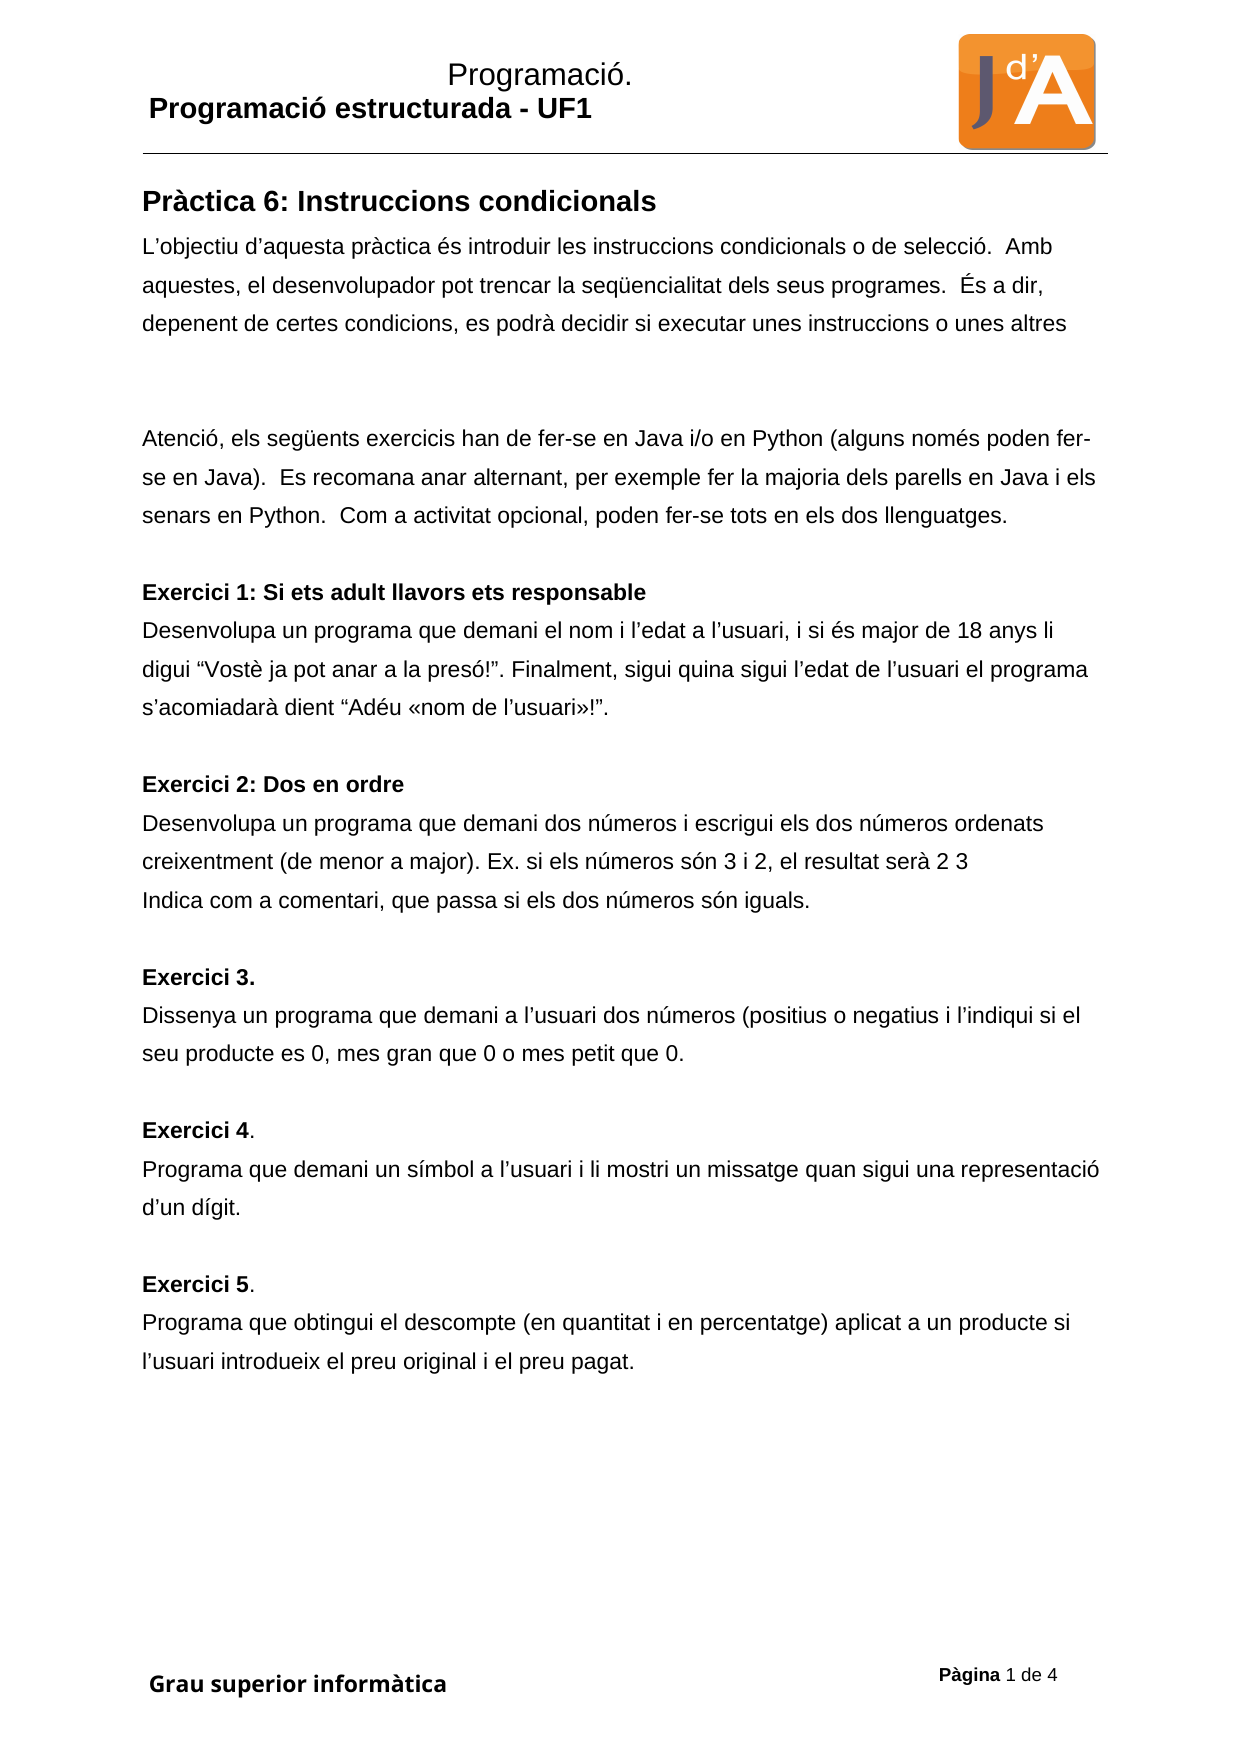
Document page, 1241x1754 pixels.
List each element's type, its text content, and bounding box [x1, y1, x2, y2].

text Dissenya un programa que demani a l’usuari dos números (positius o negatius i l’indiqui si el seu producte es 0, mes gran que 0 o mes petit que 0. [142, 1003, 1107, 1067]
text Atenció, els següents exercicis han de fer-se en Java i/o en Python (alguns només poden fer-se en Java). Es recomana anar alternant, per exemple fer la majoria dels parells en Java i els senars en Python. Com a activitat opcional, poden fer-se tots en els dos llenguatges. [142, 426, 1107, 528]
text Exercici 2: Dos en ordre [142, 772, 1107, 798]
text Programa que demani un símbol a l’usuari i li mostri un missatge quan sigui una representació d’un dígit. [142, 1156, 1107, 1220]
picture [958, 34, 1096, 150]
text Exercici 4. [142, 1118, 1107, 1143]
text Programa que obtingui el descompte (en quantitat i en percentatge) aplicat a un producte si l’usuari introdueix el preu original i el preu pagat. [142, 1310, 1107, 1374]
text Desenvolupa un programa que demani el nom i l’edat a l’usuari, i si és major de 18 anys li digui “Vostè ja pot anar a la presó!”. Finalment, sigui quina sigui l’edat de l’usuari el programa s’acomiadarà dient “Adéu «nom de l’usuari»!”. [142, 618, 1107, 721]
text Pràctica 6: Instruccions condicionals [142, 185, 1107, 218]
text L’objectiu d’aquesta pràctica és introduir les instruccions condicionals o de selecció. Amb aquestes, el desenvolupador pot trencar la seqüencialitat dels seus programes. És a dir, depenent de certes condicions, es podrà decidir si executar unes instruccions o unes altres [142, 234, 1107, 336]
text Desenvolupa un programa que demani dos números i escrigui els dos números ordenats creixentment (de menor a major). Ex. si els números són 3 i 2, el resultat serà 2 3 [142, 810, 1107, 874]
text Exercici 5. [142, 1272, 1107, 1297]
text Indica com a comentari, que passa si els dos números són iguals. [142, 887, 1107, 913]
text Exercici 3. [142, 964, 1107, 990]
text Exercici 1: Si ets adult llavors ets responsable [142, 580, 1107, 605]
